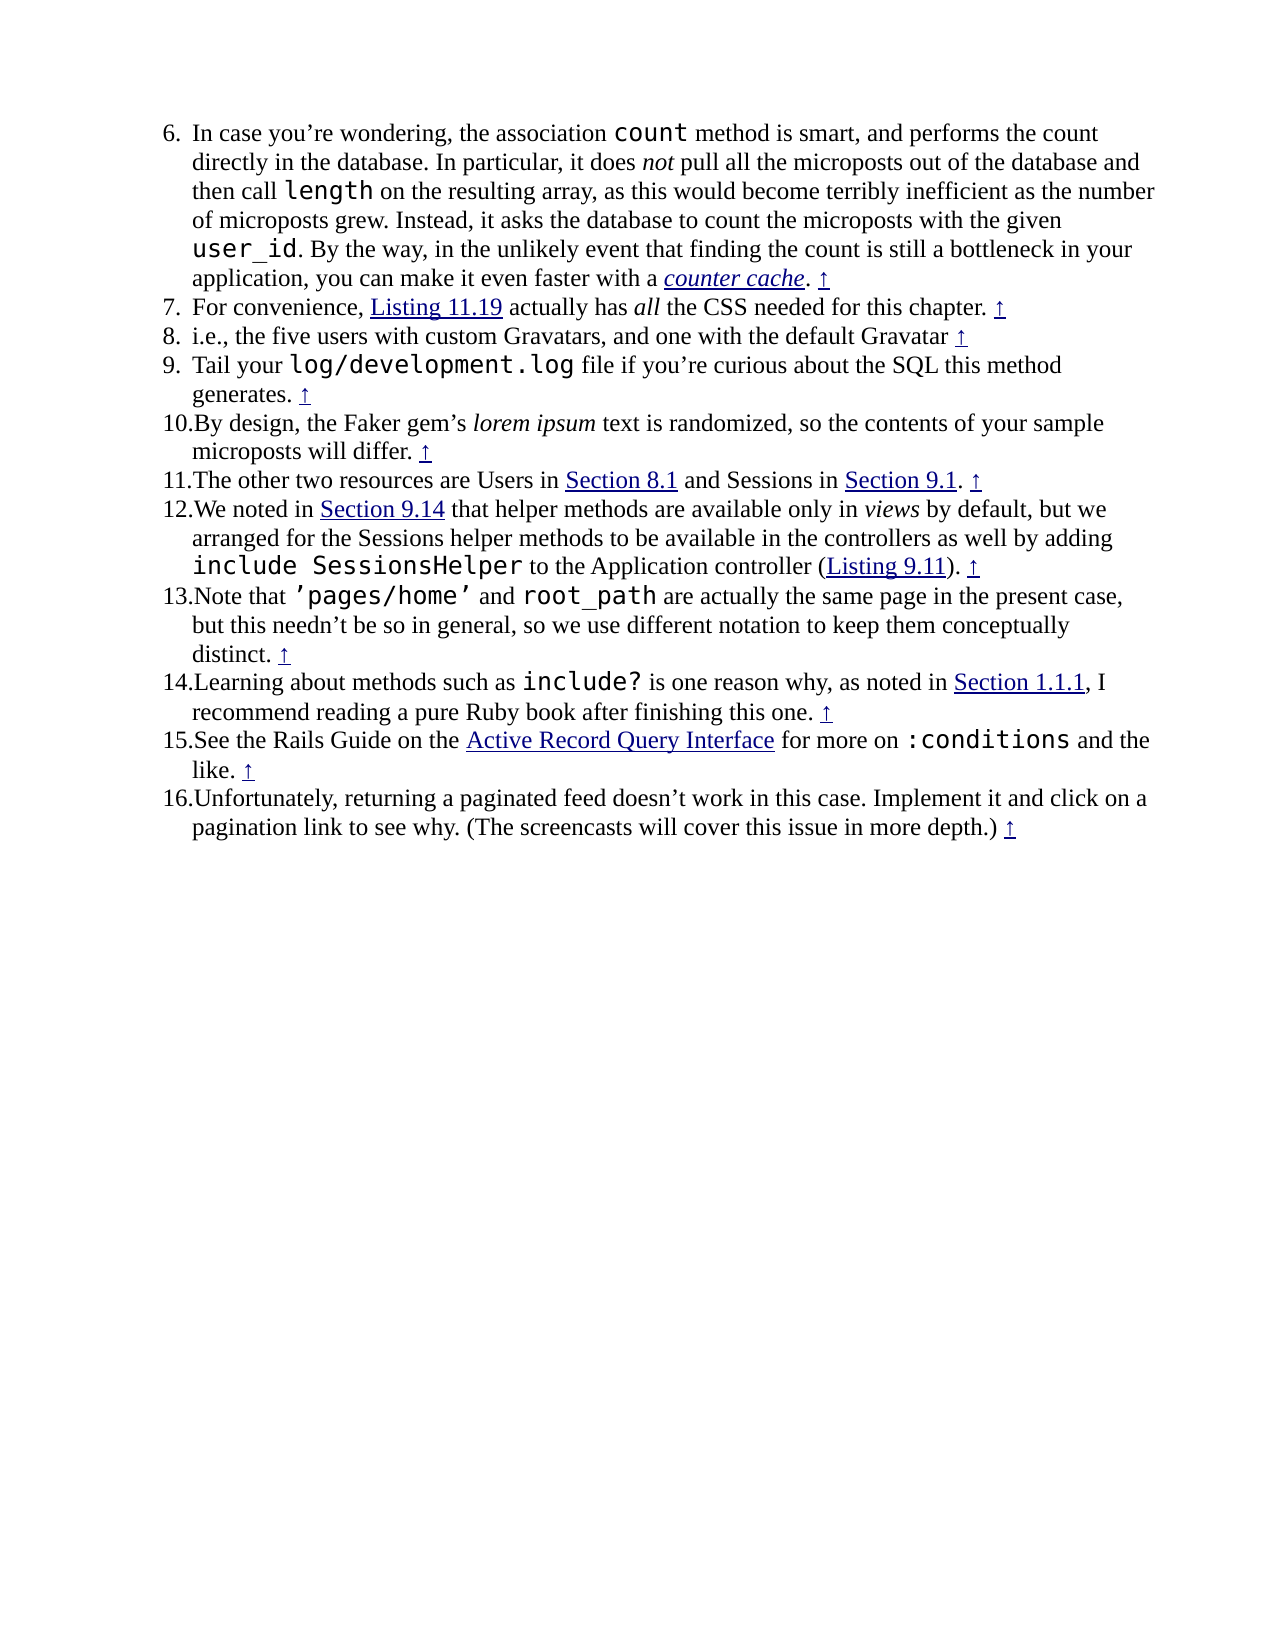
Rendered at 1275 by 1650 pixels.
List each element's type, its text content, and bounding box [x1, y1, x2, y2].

list We noted in Section 9.14 that helper methods are available only in views by default, but we arranged for the Sessions helper methods to be available in the controllers as well by adding include SessionsHelper to the Application controller (Listing 9.11). ↑ [162, 494, 1157, 581]
list By design, the Faker gem’s lorem ipsum text is randomized, so the contents of your sample microposts will differ. ↑ [162, 408, 1157, 465]
list Note that ’pages/home’ and root_path are actually the same page in the present case, but this needn’t be so in general, so we use different notation to keep them conceptually distinct. ↑ [162, 581, 1157, 667]
list See the Rails Guide on the Active Record Query Interface for more on :conditions and the like. ↑ [162, 726, 1157, 783]
list i.e., the five users with custom Gravatars, and one with the default Gravatar ↑ [162, 321, 1157, 350]
list Unfortunately, returning a paginated feed doesn’t work in this case. Implement it and click on a pagination link to see why. (The screencasts will cover this issue in more depth.) ↑ [162, 783, 1157, 841]
list In case you’re wondering, the association count method is smart, and performs the count directly in the database. In particular, it does not pull all the microposts out of the database and then call length on the resulting array, as this would become terribly inefficient as the number of microposts grew. Instead, it asks the database to count the microposts with the given user_id. By the way, in the unlikely event that finding the count is still a bottleneck in your application, you can make it even faster with a counter cache. ↑ [162, 118, 1157, 292]
list Learning about methods such as include? is one reason why, as noted in Section 1.1.1, I recommend reading a pure Ruby book after finishing this one. ↑ [162, 667, 1157, 726]
list The other two resources are Users in Section 8.1 and Sessions in Section 9.1. ↑ [162, 465, 1157, 494]
list For convenience, Listing 11.19 actually has all the CSS needed for this chapter. ↑ [162, 292, 1157, 321]
list Tail your log/development.log file if you’re curious about the SQL this method generates. ↑ [162, 350, 1157, 408]
